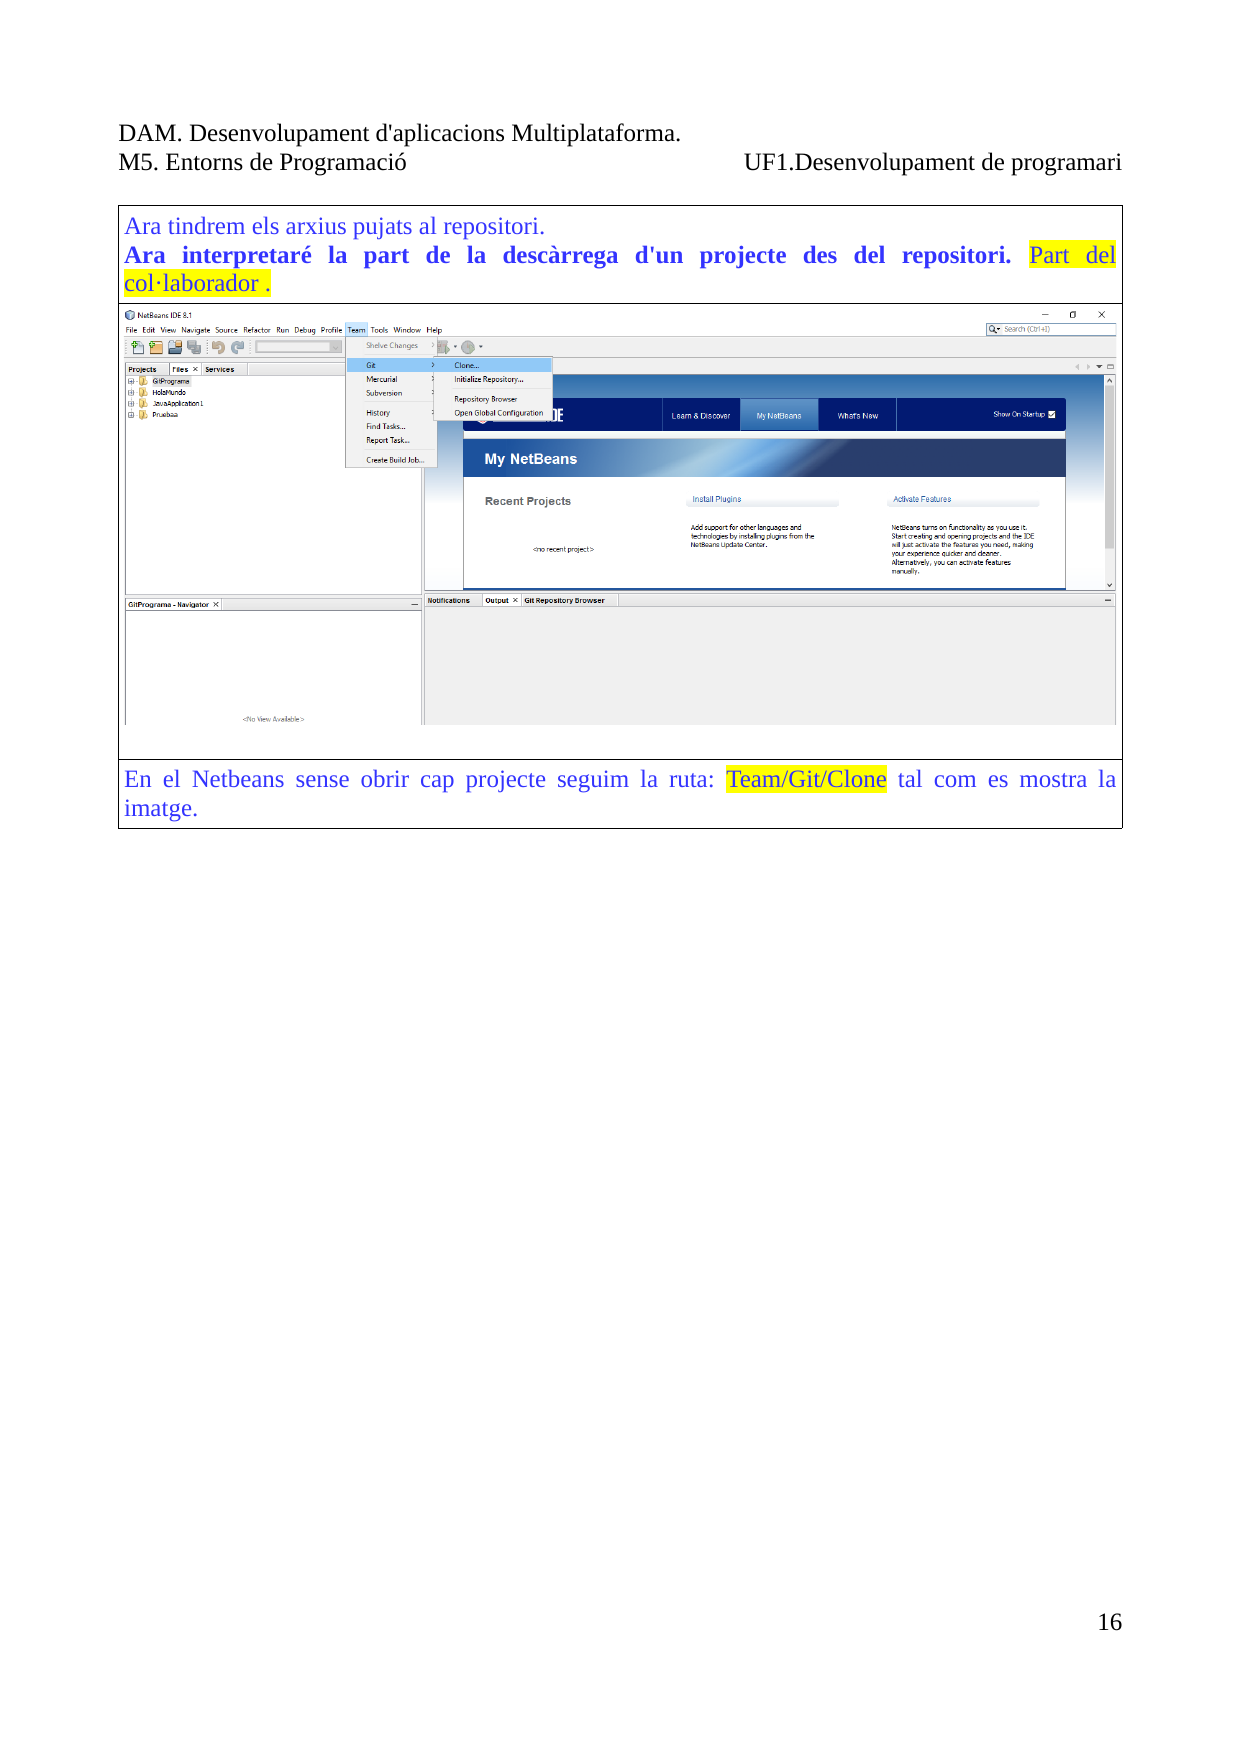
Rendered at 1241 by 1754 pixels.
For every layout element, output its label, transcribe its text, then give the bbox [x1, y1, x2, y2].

table_cell Ara tindrem els arxius pujats al repositori. Ara interpretaré la part de la descàrrega d'un projecte des del repositori. Part del col·laborador . [119, 206, 1122, 303]
table_cell En el Netbeans sense obrir cap projecte seguim la ruta: Team/Git/Clone tal com es mostra la imatge. [119, 760, 1122, 828]
picture [123, 308, 1117, 725]
table_cell [119, 304, 1122, 759]
